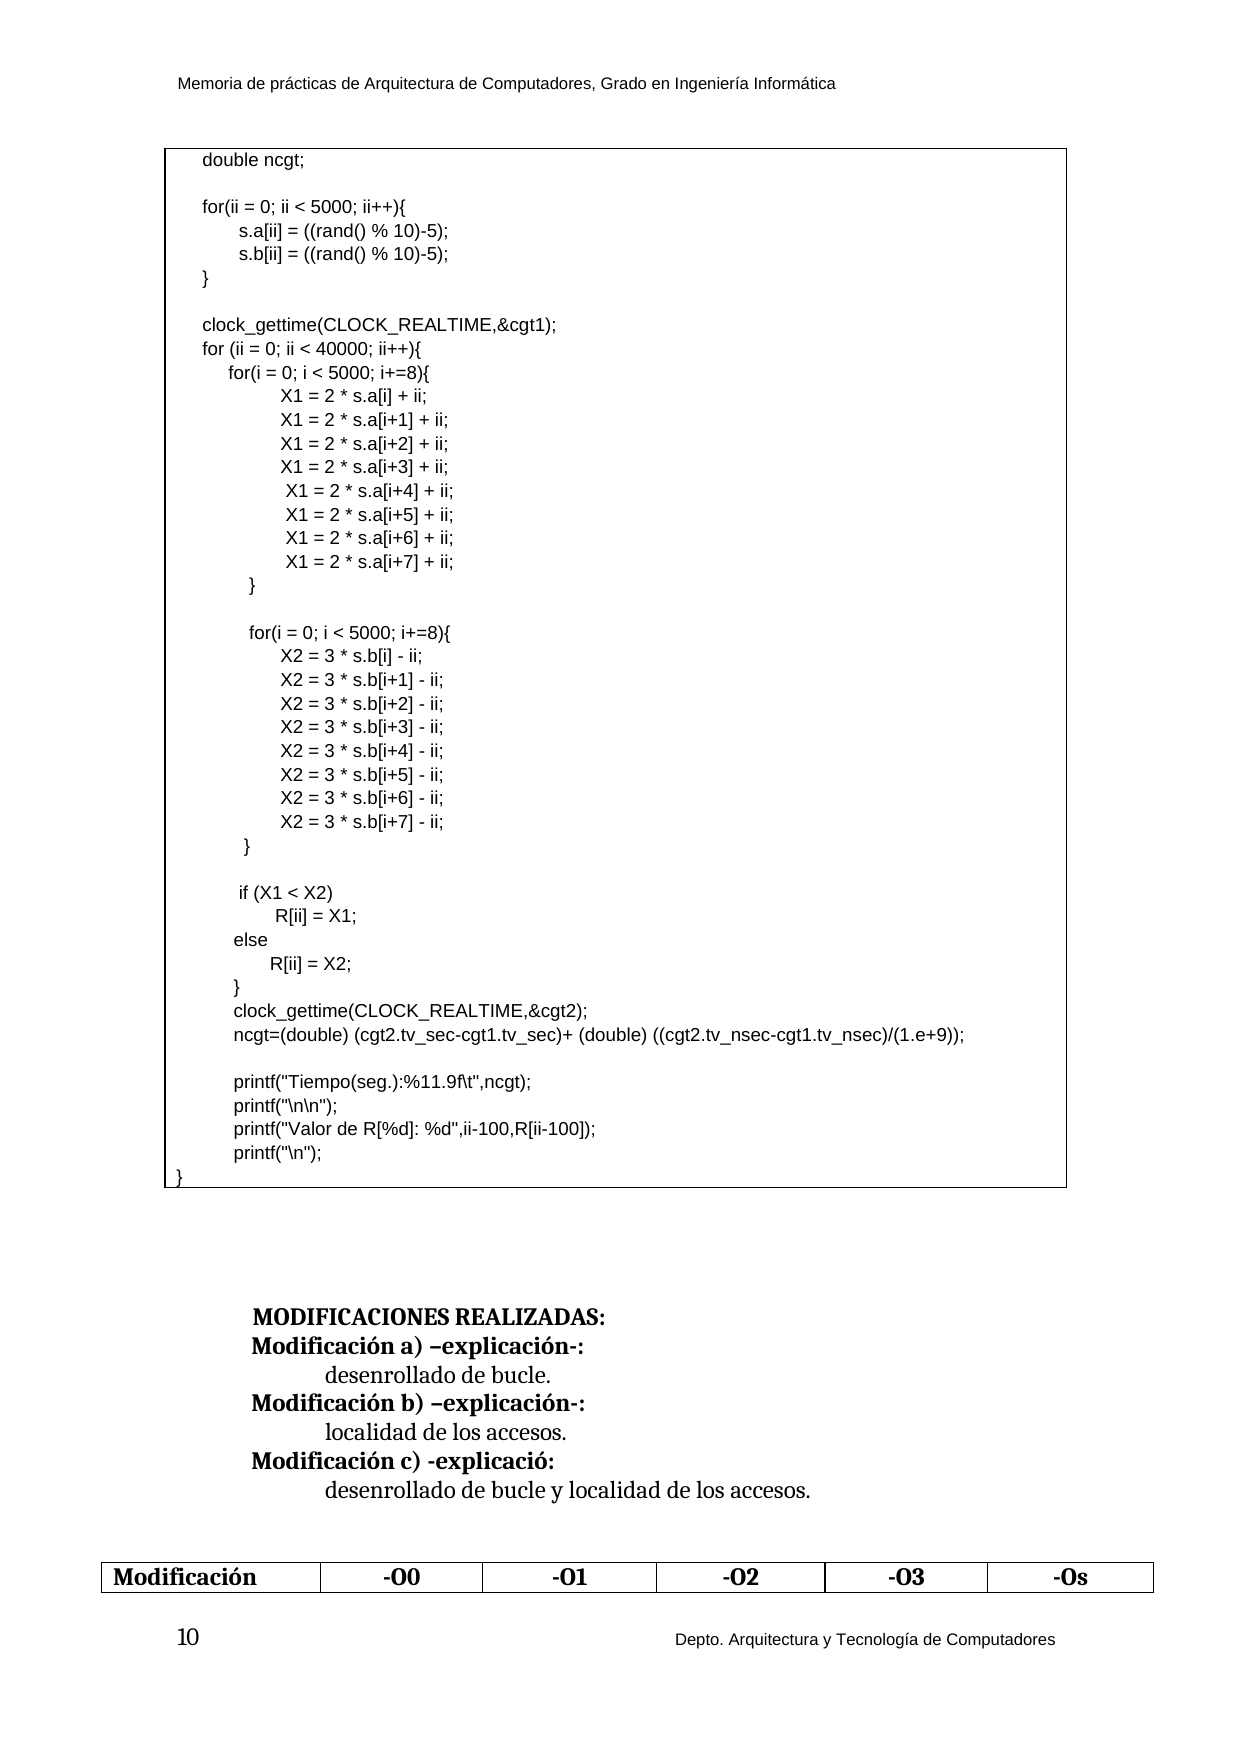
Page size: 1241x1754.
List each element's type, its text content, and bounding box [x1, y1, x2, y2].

table_header -O3 [826, 1563, 987, 1592]
text localidad de los accesos. [177, 1418, 1063, 1447]
text desenrollado de bucle. [177, 1361, 1063, 1389]
text Modificación a) –explicación-: [177, 1332, 1063, 1361]
table_header -O0 [321, 1563, 482, 1592]
text MODIFICACIONES REALIZADAS: [252, 1303, 1063, 1332]
table_header double ncgt; for(ii = 0; ii < 5000; ii++){ s.a[ii] = ((rand() % 10)-5); s.b[ii] = ((rand() % 10)-5); } clock_gettime(CLOCK_REALTIME,&cgt1); for (ii = 0; ii < 40000; ii++){ for(i = 0; i < 5000; i+=8){ X1 = 2 * s.a[i] + ii; X1 = 2 * s.a[i+1] + ii; X1 = 2 * s.a[i+2] + ii; X1 = 2 * s.a[i+3] + ii; X1 = 2 * s.a[i+4] + ii; X1 = 2 * s.a[i+5] + ii; X1 = 2 * s.a[i+6] + ii; X1 = 2 * s.a[i+7] + ii; } for(i = 0; i < 5000; i+=8){ X2 = 3 * s.b[i] - ii; X2 = 3 * s.b[i+1] - ii; X2 = 3 * s.b[i+2] - ii; X2 = 3 * s.b[i+3] - ii; X2 = 3 * s.b[i+4] - ii; X2 = 3 * s.b[i+5] - ii; X2 = 3 * s.b[i+6] - ii; X2 = 3 * s.b[i+7] - ii; } if (X1 < X2) R[ii] = X1; else R[ii] = X2; } clock_gettime(CLOCK_REALTIME,&cgt2); ncgt=(double) (cgt2.tv_sec-cgt1.tv_sec)+ (double) ((cgt2.tv_nsec-cgt1.tv_nsec)/(1.e+9)); printf("Tiempo(seg.):%11.9f\t",ncgt); printf("\n\n"); printf("Valor de R[%d]: %d",ii-100,R[ii-100]); printf("\n"); } [166, 149, 1066, 1187]
table_header -O1 [483, 1563, 656, 1592]
text Modificación c) -explicació: [177, 1447, 1063, 1476]
text Modificación b) –explicación-: [177, 1389, 1063, 1418]
table_header Modificación [102, 1563, 320, 1592]
table_header -Os [988, 1563, 1153, 1592]
table_header -O2 [657, 1563, 824, 1592]
text desenrollado de bucle y localidad de los accesos. [177, 1476, 1063, 1504]
